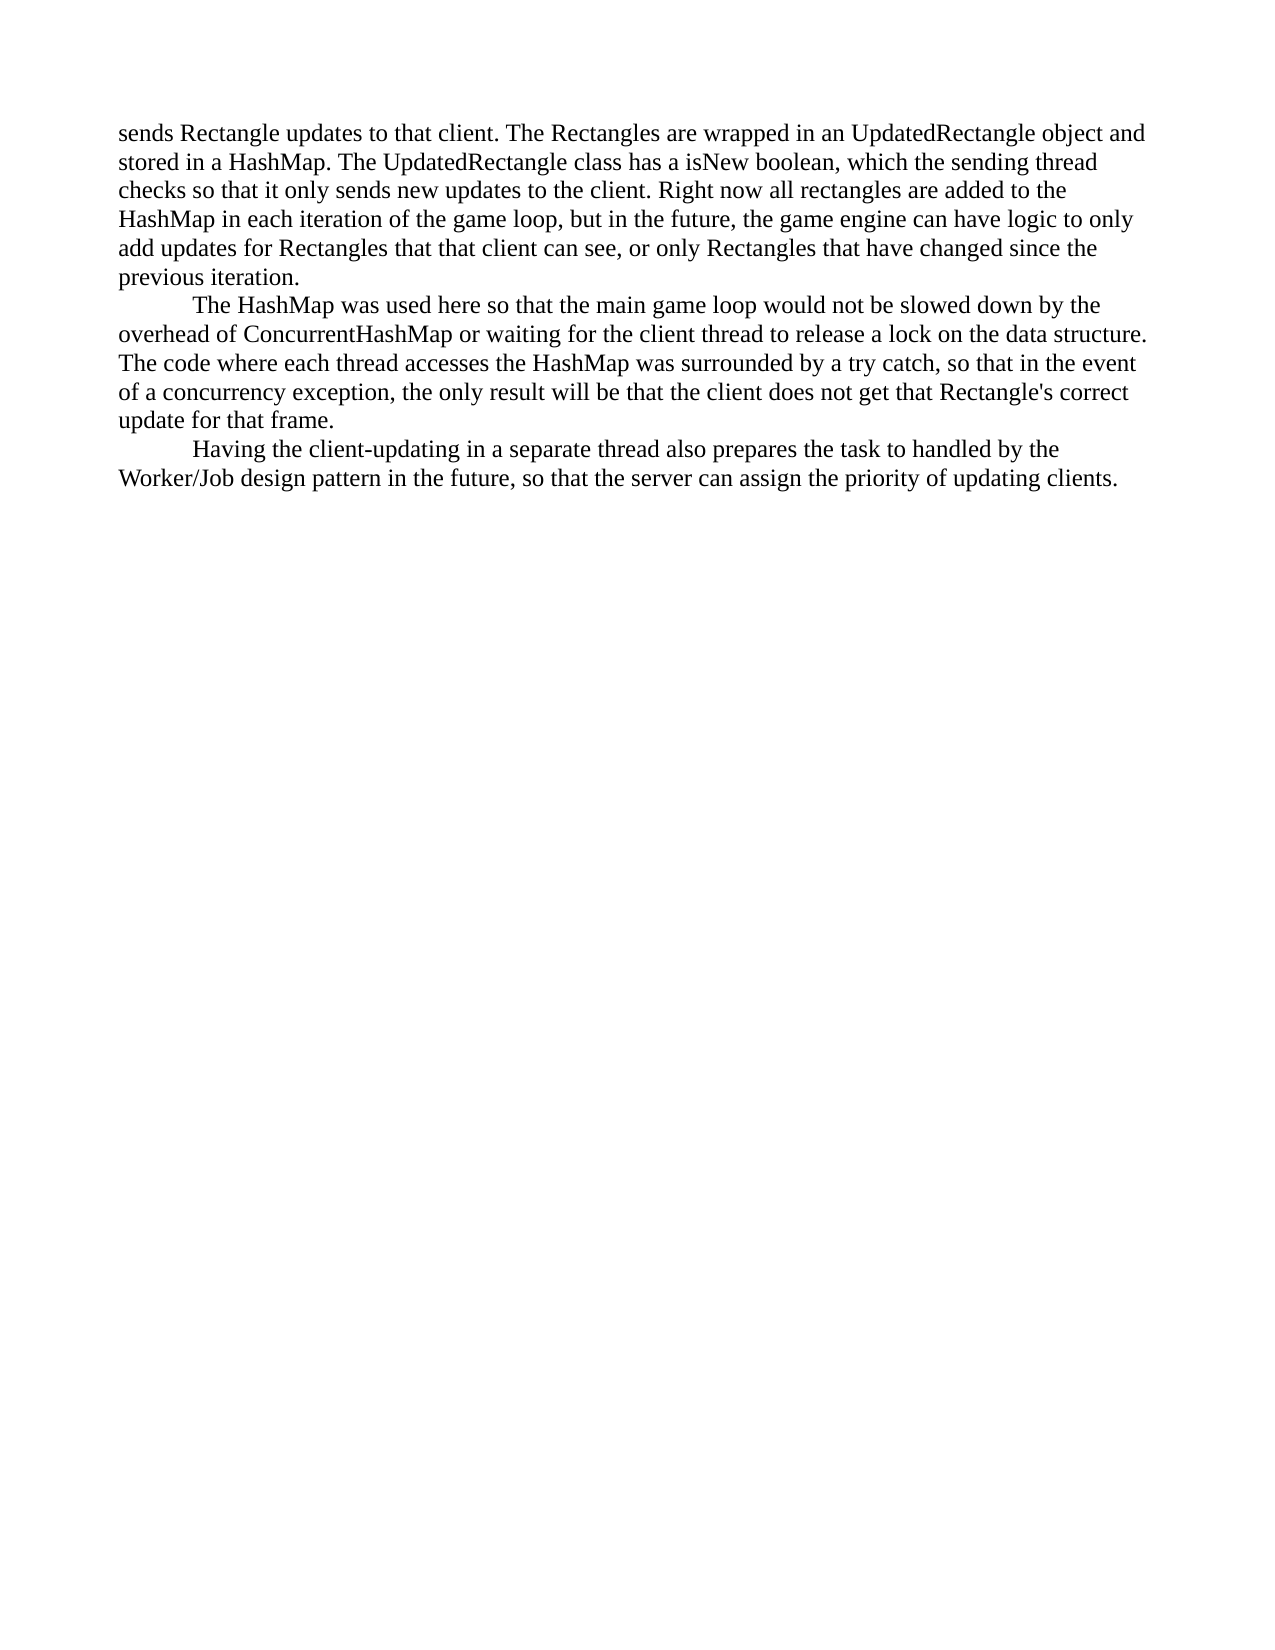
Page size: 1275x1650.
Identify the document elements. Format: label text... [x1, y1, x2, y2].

text sends Rectangle updates to that client. The Rectangles are wrapped in an UpdatedRectangle object and stored in a HashMap. The UpdatedRectangle class has a isNew boolean, which the sending thread checks so that it only sends new updates to the client. Right now all rectangles are added to the HashMap in each iteration of the game loop, but in the future, the game engine can have logic to only add updates for Rectangles that that client can see, or only Rectangles that have changed since the previous iteration. [118, 118, 1157, 291]
text Having the client-updating in a separate thread also prepares the task to handled by the Worker/Job design pattern in the future, so that the server can assign the priority of updating clients. [118, 434, 1157, 492]
text The HashMap was used here so that the main game loop would not be slowed down by the overhead of ConcurrentHashMap or waiting for the client thread to release a lock on the data structure. The code where each thread accesses the HashMap was surrounded by a try catch, so that in the event of a concurrency exception, the only result will be that the client does not get that Rectangle's correct update for that frame. [118, 291, 1157, 434]
